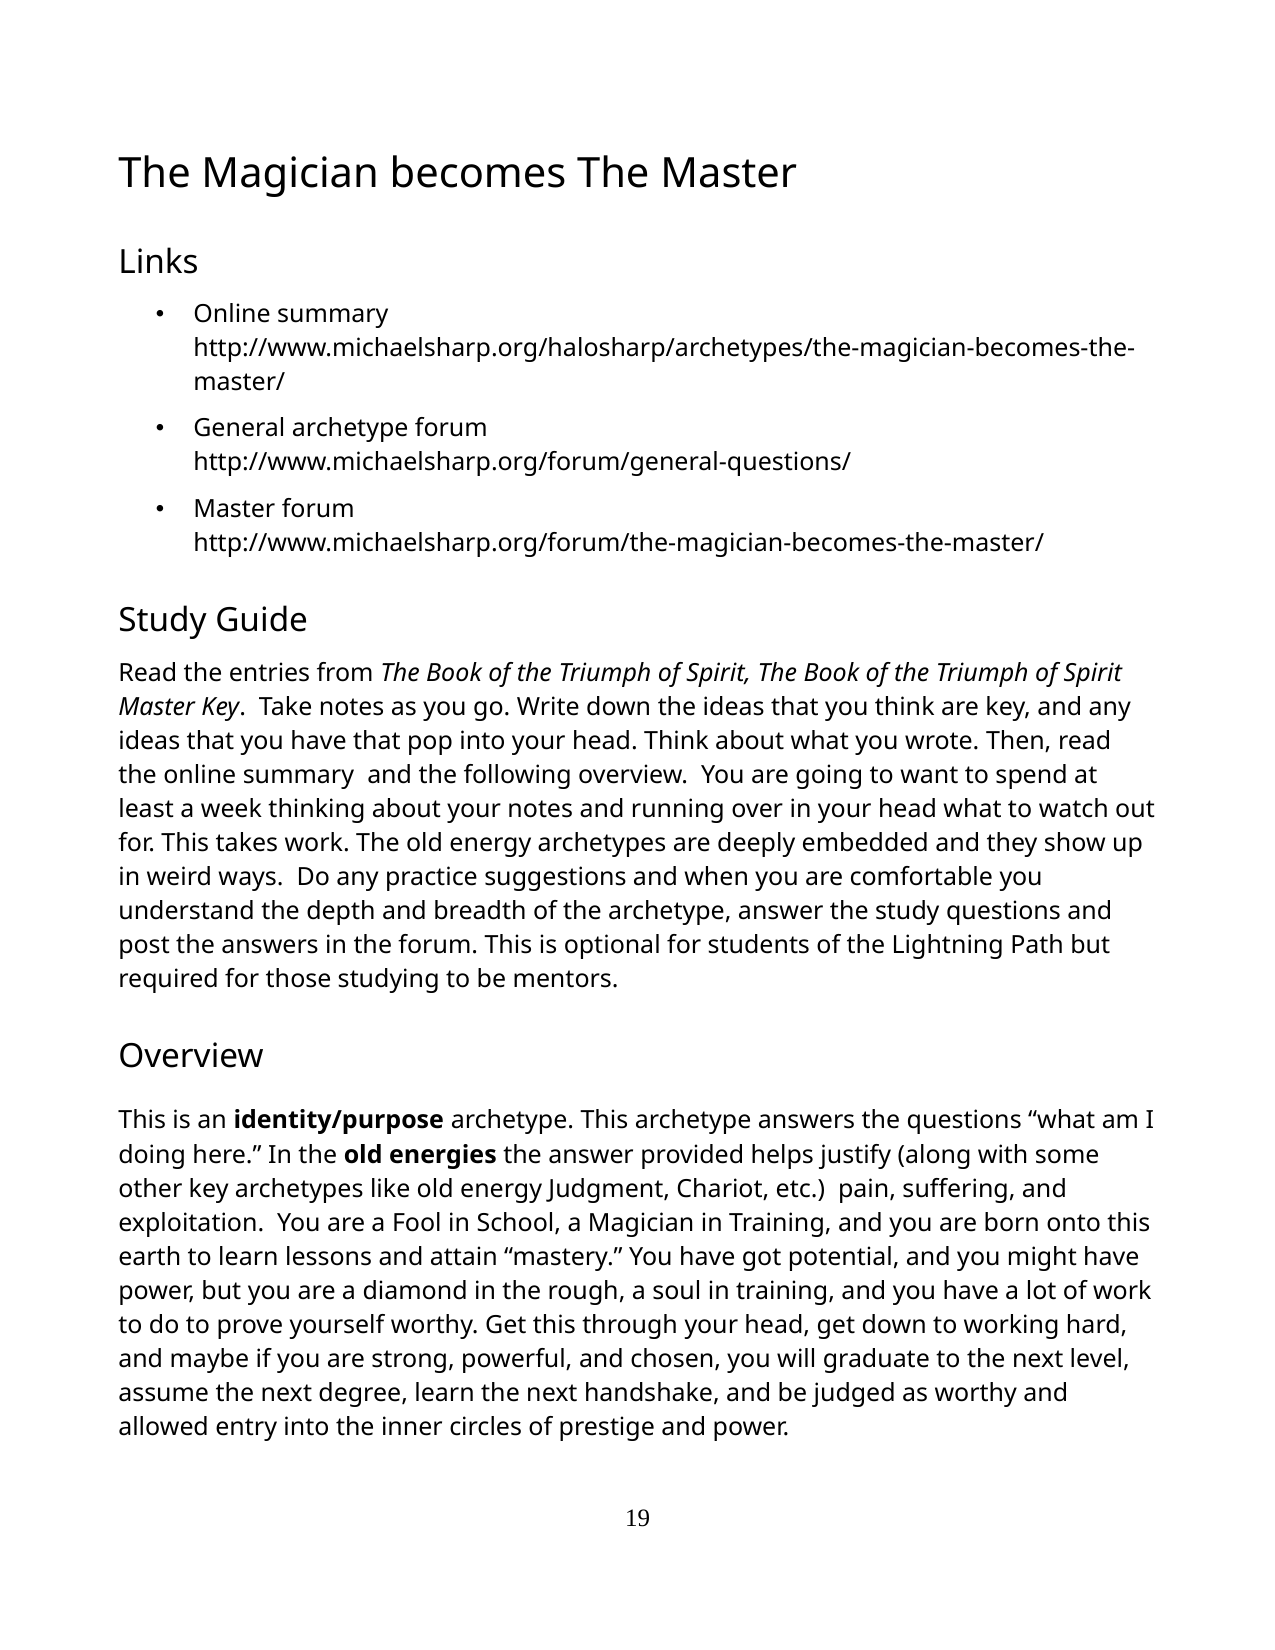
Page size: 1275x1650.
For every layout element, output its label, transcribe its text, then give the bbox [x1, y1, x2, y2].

list Online summary http://www.michaelsharp.org/halosharp/archetypes/the-magician-becomes-the-master/ [156, 295, 1157, 397]
subtitle The Magician becomes The Master [118, 143, 1157, 200]
text This is an identity/purpose archetype. This archetype answers the questions “what am I doing here.” In the old energies the answer provided helps justify (along with some other key archetypes like old energy Judgment, Chariot, etc.) pain, suffering, and exploitation. You are a Fool in School, a Magician in Training, and you are born onto this earth to learn lessons and attain “mastery.” You have got potential, and you might have power, but you are a diamond in the rough, a soul in training, and you have a lot of work to do to prove yourself worthy. Get this through your head, get down to working hard, and maybe if you are strong, powerful, and chosen, you will graduate to the next level, assume the next degree, learn the next handshake, and be judged as worthy and allowed entry into the inner circles of prestige and power. [118, 1102, 1157, 1443]
text Read the entries from The Book of the Triumph of Spirit, The Book of the Triumph of Spirit Master Key. Take notes as you go. Write down the ideas that you think are key, and any ideas that you have that pop into your head. Think about what you wrote. Then, read the online summary and the following overview. You are going to want to spend at least a week thinking about your notes and running over in your head what to watch out for. This takes work. The old energy archetypes are deeply embedded and they show up in weird ways. Do any practice suggestions and when you are comfortable you understand the depth and breadth of the archetype, answer the study questions and post the answers in the forum. This is optional for students of the Lightning Path but required for those studying to be mentors. [118, 654, 1157, 995]
subtitle Links [118, 237, 1157, 283]
list General archetype forum http://www.michaelsharp.org/forum/general-questions/ [156, 410, 1157, 478]
subtitle Study Guide [118, 596, 1157, 642]
subtitle Overview [118, 1032, 1157, 1078]
list Master forum http://www.michaelsharp.org/forum/the-magician-becomes-the-master/ [156, 491, 1157, 559]
